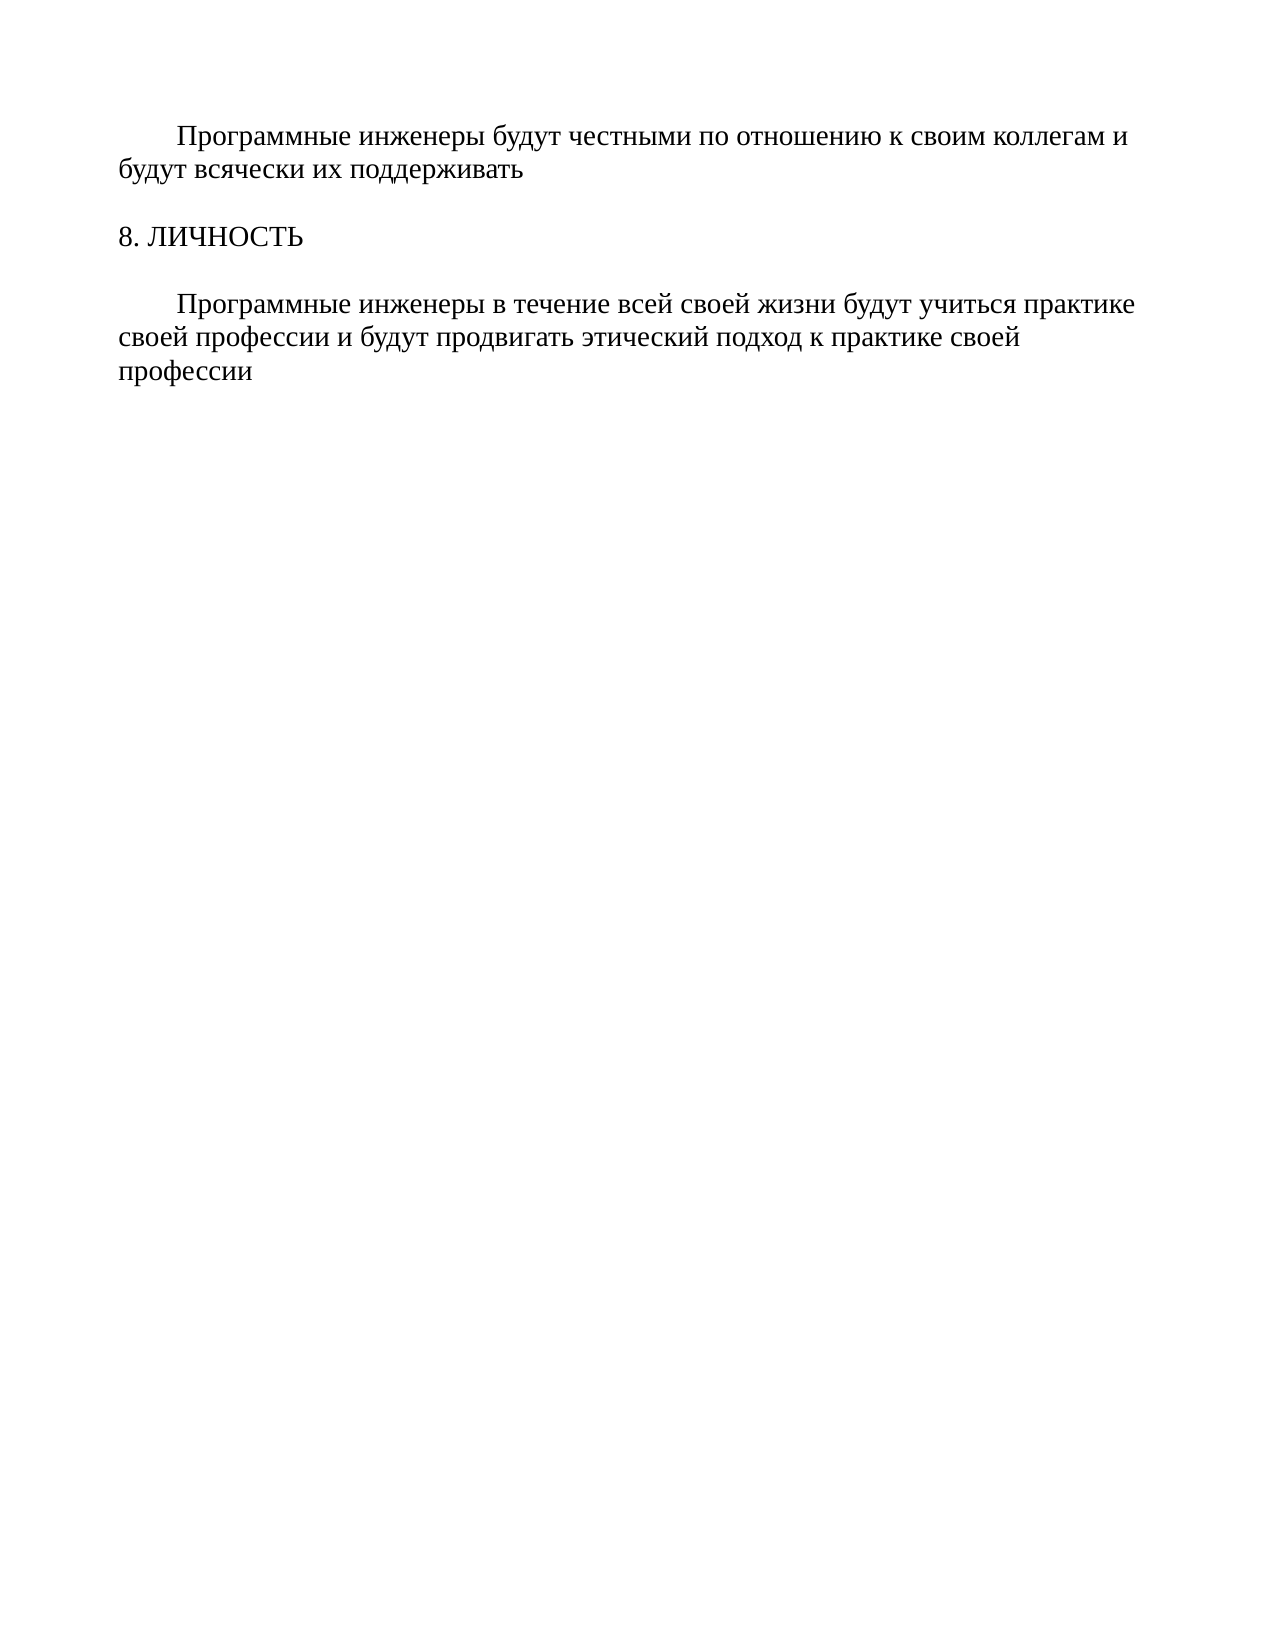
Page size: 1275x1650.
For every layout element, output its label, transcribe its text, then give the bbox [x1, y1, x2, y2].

text Программные инженеры в течение всей своей жизни будут учиться практике своей профессии и будут продвигать этический подход к практике своей профессии [118, 286, 1157, 386]
text Программные инженеры будут честными по отношению к своим коллегам и будут всячески их поддерживать [118, 118, 1157, 185]
text 8. ЛИЧНОСТЬ [118, 219, 1157, 252]
